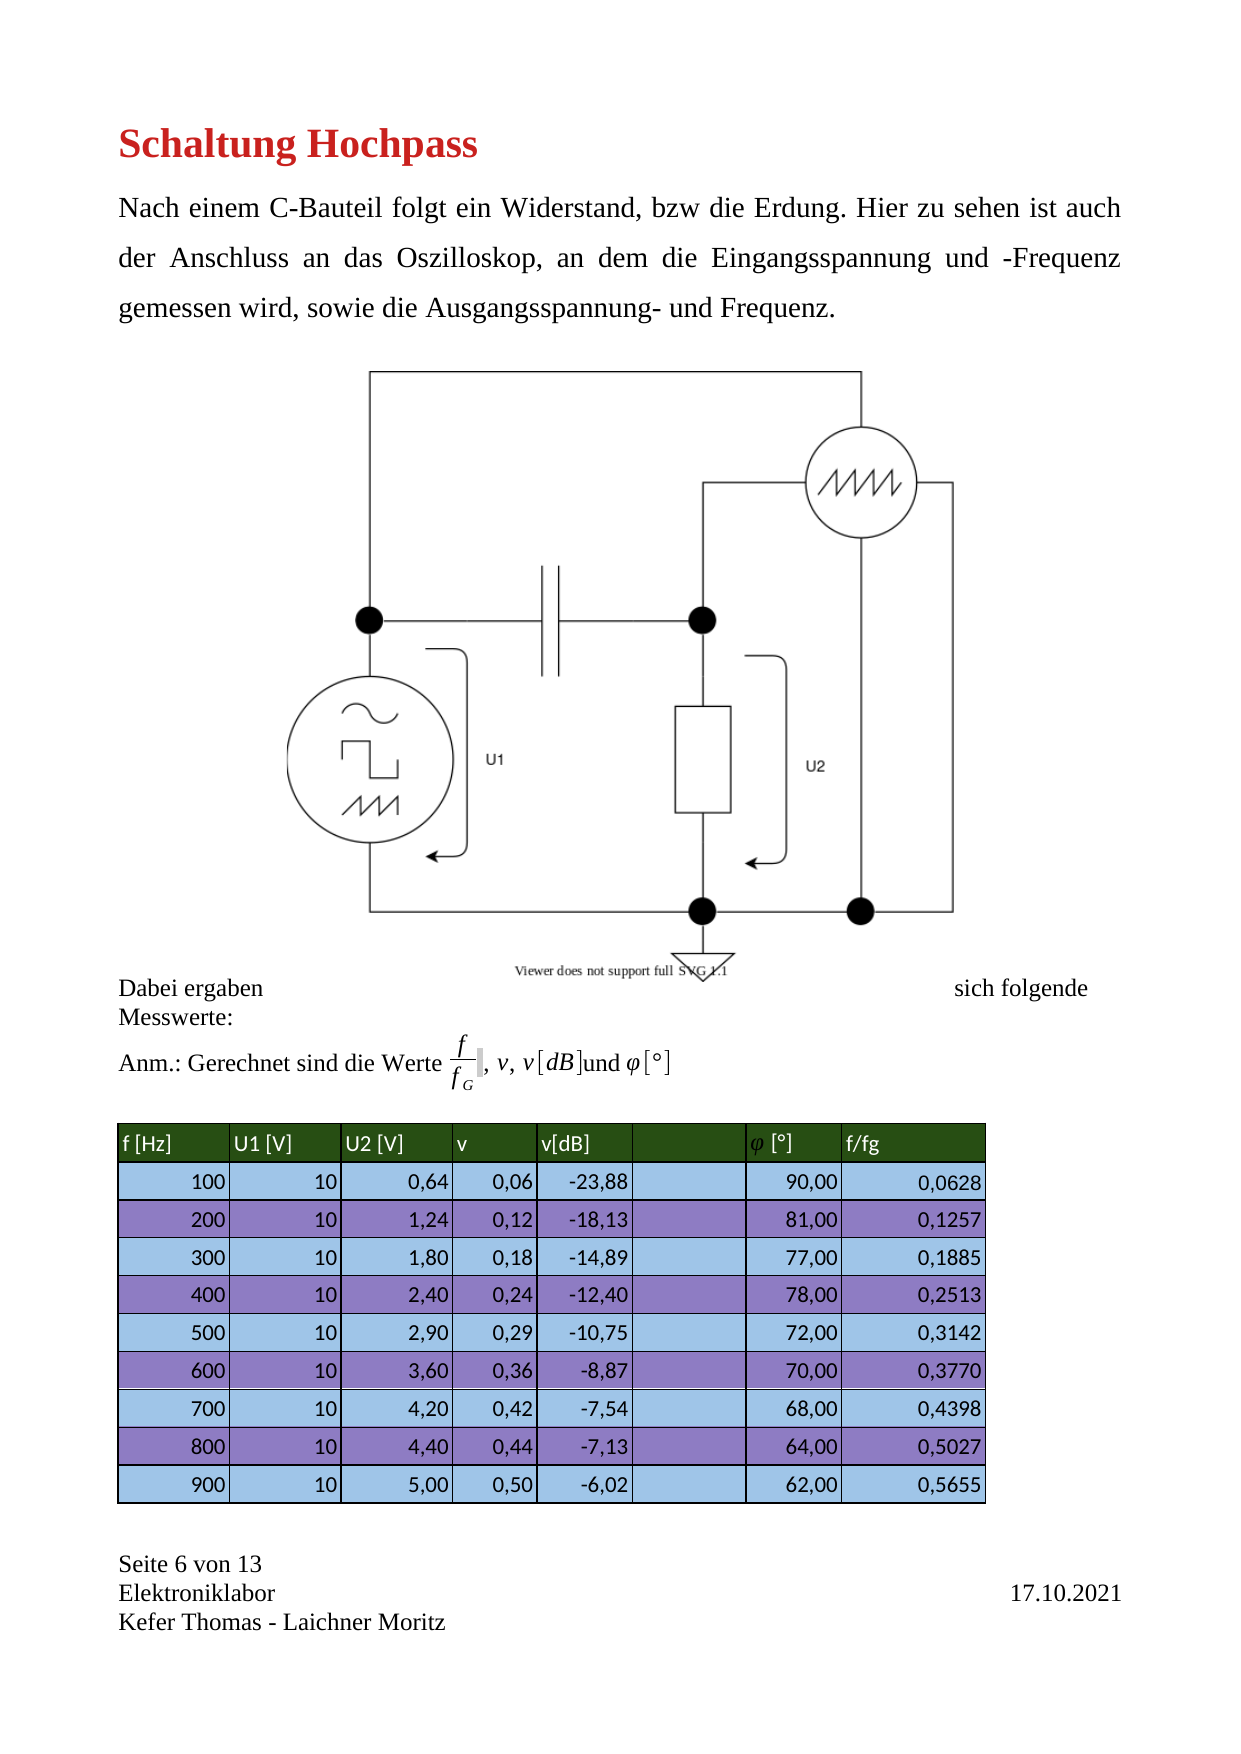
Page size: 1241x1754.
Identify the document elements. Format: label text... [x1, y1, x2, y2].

table_cell -8,87 [538, 1352, 632, 1388]
table_cell [633, 1428, 745, 1464]
table_cell [633, 1390, 745, 1426]
table_cell 1,80 [342, 1238, 452, 1275]
table_cell [633, 1314, 745, 1351]
picture [286, 371, 954, 982]
table_header [°] [747, 1124, 841, 1161]
table_cell 4,20 [342, 1390, 452, 1426]
table_cell 10 [230, 1428, 340, 1464]
table_header [633, 1124, 745, 1161]
table_cell 90,00 [747, 1163, 841, 1199]
table_cell -7,54 [538, 1390, 632, 1426]
table_cell 78,00 [747, 1276, 841, 1313]
table_cell 400 [119, 1276, 229, 1313]
table_cell 10 [230, 1314, 340, 1351]
table_cell 10 [230, 1352, 340, 1388]
table_cell 70,00 [747, 1352, 841, 1388]
table_cell 800 [119, 1428, 229, 1464]
text Schaltung Hochpass [118, 118, 1122, 166]
table_cell 600 [119, 1352, 229, 1388]
table_cell [633, 1201, 745, 1237]
table_cell 0,24 [453, 1276, 536, 1313]
table_cell 5,00 [342, 1466, 452, 1502]
text Anm.: Gerechnet sind die Werte , , und [118, 1031, 1122, 1094]
table_cell 0,42 [453, 1390, 536, 1426]
text Nach einem C-Bauteil folgt ein Widerstand, bzw die Erdung. Hier zu sehen ist auch der Anschluss an das Oszilloskop, an dem die Eingangsspannung und -Frequenz gemessen wird, sowie die Ausgangsspannung- und Frequenz. [118, 190, 1122, 324]
table_cell -12,40 [538, 1276, 632, 1313]
table_cell 200 [119, 1201, 229, 1237]
table_cell 2,90 [342, 1314, 452, 1351]
table_cell 0,50 [453, 1466, 536, 1502]
table_cell 4,40 [342, 1428, 452, 1464]
table_cell -10,75 [538, 1314, 632, 1351]
table_cell 0,06 [453, 1163, 536, 1199]
table_cell 0,4398 [842, 1390, 985, 1426]
table_cell 1,24 [342, 1201, 452, 1237]
table_cell 2,40 [342, 1276, 452, 1313]
table_cell 0,2513 [842, 1276, 985, 1313]
table_cell [633, 1466, 745, 1502]
table_cell 0,18 [453, 1238, 536, 1275]
table_cell 300 [119, 1238, 229, 1275]
table_cell -6,02 [538, 1466, 632, 1502]
table_cell 10 [230, 1238, 340, 1275]
table_cell 62,00 [747, 1466, 841, 1502]
table_cell -18,13 [538, 1201, 632, 1237]
table_header U2 [V] [342, 1124, 452, 1161]
table_cell -23,88 [538, 1163, 632, 1199]
table_cell 10 [230, 1390, 340, 1426]
table_cell 10 [230, 1466, 340, 1502]
text Dabei ergaben sich folgende Messwerte: [118, 973, 1122, 1031]
table_cell 72,00 [747, 1314, 841, 1351]
table_header f [Hz] [119, 1124, 229, 1161]
table_cell [633, 1352, 745, 1388]
table_cell 900 [119, 1466, 229, 1502]
table_cell 0,64 [342, 1163, 452, 1199]
table_cell -14,89 [538, 1238, 632, 1275]
table_header v[dB] [538, 1124, 632, 1161]
table_cell 0,36 [453, 1352, 536, 1388]
table_cell 0,1257 [842, 1201, 985, 1237]
table_header U1 [V] [230, 1124, 340, 1161]
table_cell 68,00 [747, 1390, 841, 1426]
table_cell 81,00 [747, 1201, 841, 1237]
table_cell 0,3142 [842, 1314, 985, 1351]
table_cell [633, 1163, 745, 1199]
table_cell 77,00 [747, 1238, 841, 1275]
table_cell [633, 1276, 745, 1313]
table_cell 100 [119, 1163, 229, 1199]
table_cell 0,29 [453, 1314, 536, 1351]
table_cell 500 [119, 1314, 229, 1351]
table_cell 0,5655 [842, 1466, 985, 1502]
table_cell [633, 1238, 745, 1275]
table_cell 10 [230, 1163, 340, 1199]
table_cell 700 [119, 1390, 229, 1426]
table_cell 64,00 [747, 1428, 841, 1464]
table_cell 3,60 [342, 1352, 452, 1388]
table_cell 0,1885 [842, 1238, 985, 1275]
table_cell 0,5027 [842, 1428, 985, 1464]
table_cell 0,12 [453, 1201, 536, 1237]
table_cell 10 [230, 1201, 340, 1237]
table_header v [453, 1124, 536, 1161]
table_cell -7,13 [538, 1428, 632, 1464]
table_header f/fg [842, 1124, 985, 1161]
table_cell 0,44 [453, 1428, 536, 1464]
table_cell 10 [230, 1276, 340, 1313]
table_cell 0,0628 [842, 1163, 985, 1199]
table_cell 0,3770 [842, 1352, 985, 1388]
